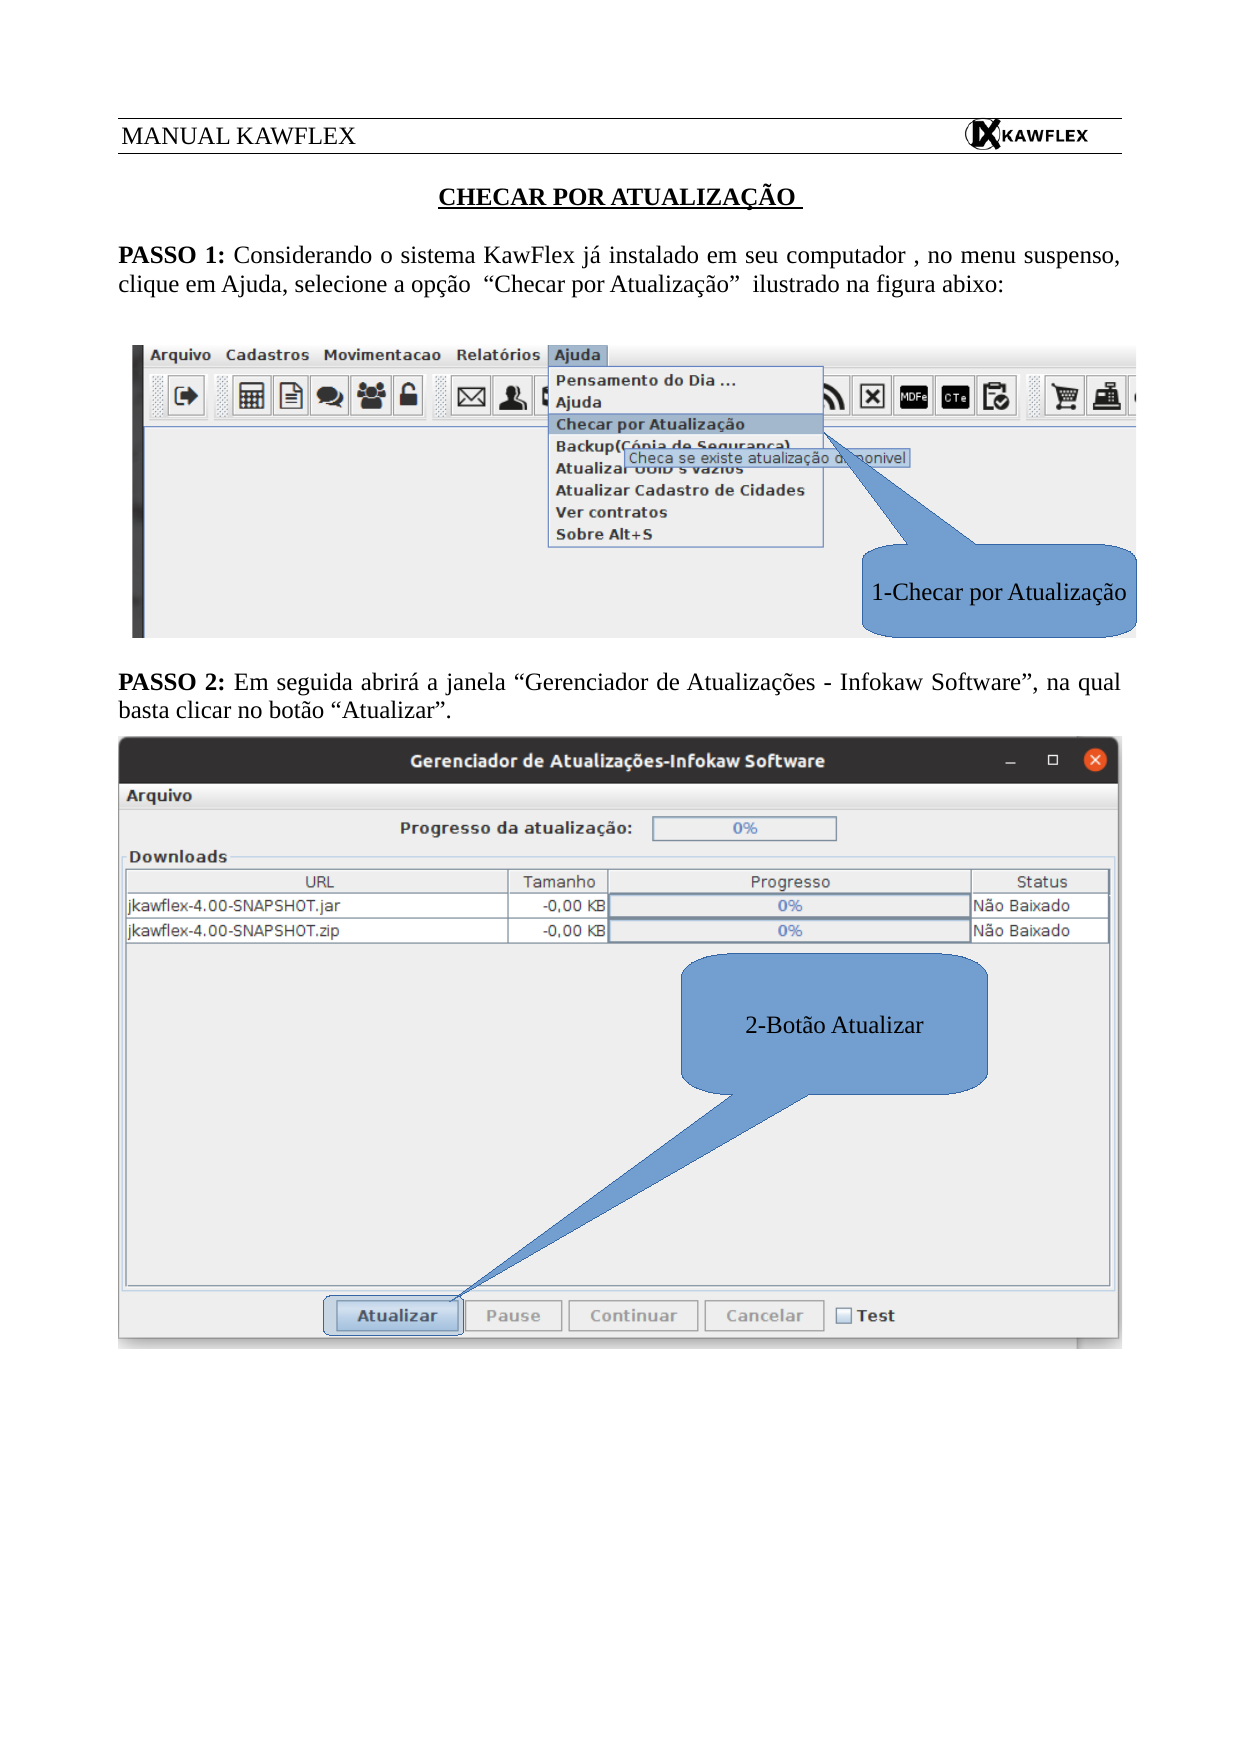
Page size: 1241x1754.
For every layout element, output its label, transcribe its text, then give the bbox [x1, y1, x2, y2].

text PASSO 2: Em seguida abrirá a janela “Gerenciador de Atualizações - Infokaw Software”, na qual basta clicar no botão “Atualizar”. [118, 667, 1122, 724]
picture [957, 106, 1116, 176]
picture [132, 345, 1137, 638]
picture [1106, 623, 1137, 638]
text PASSO 1: Considerando o sistema KawFlex já instalado em seu computador , no menu suspenso, clique em Ajuda, selecione a opção “Checar por Atualização” ilustrado na figura abixo: [118, 240, 1122, 297]
picture [118, 736, 1123, 1349]
text CHECAR POR ATUALIZAÇÃO [118, 182, 1122, 211]
